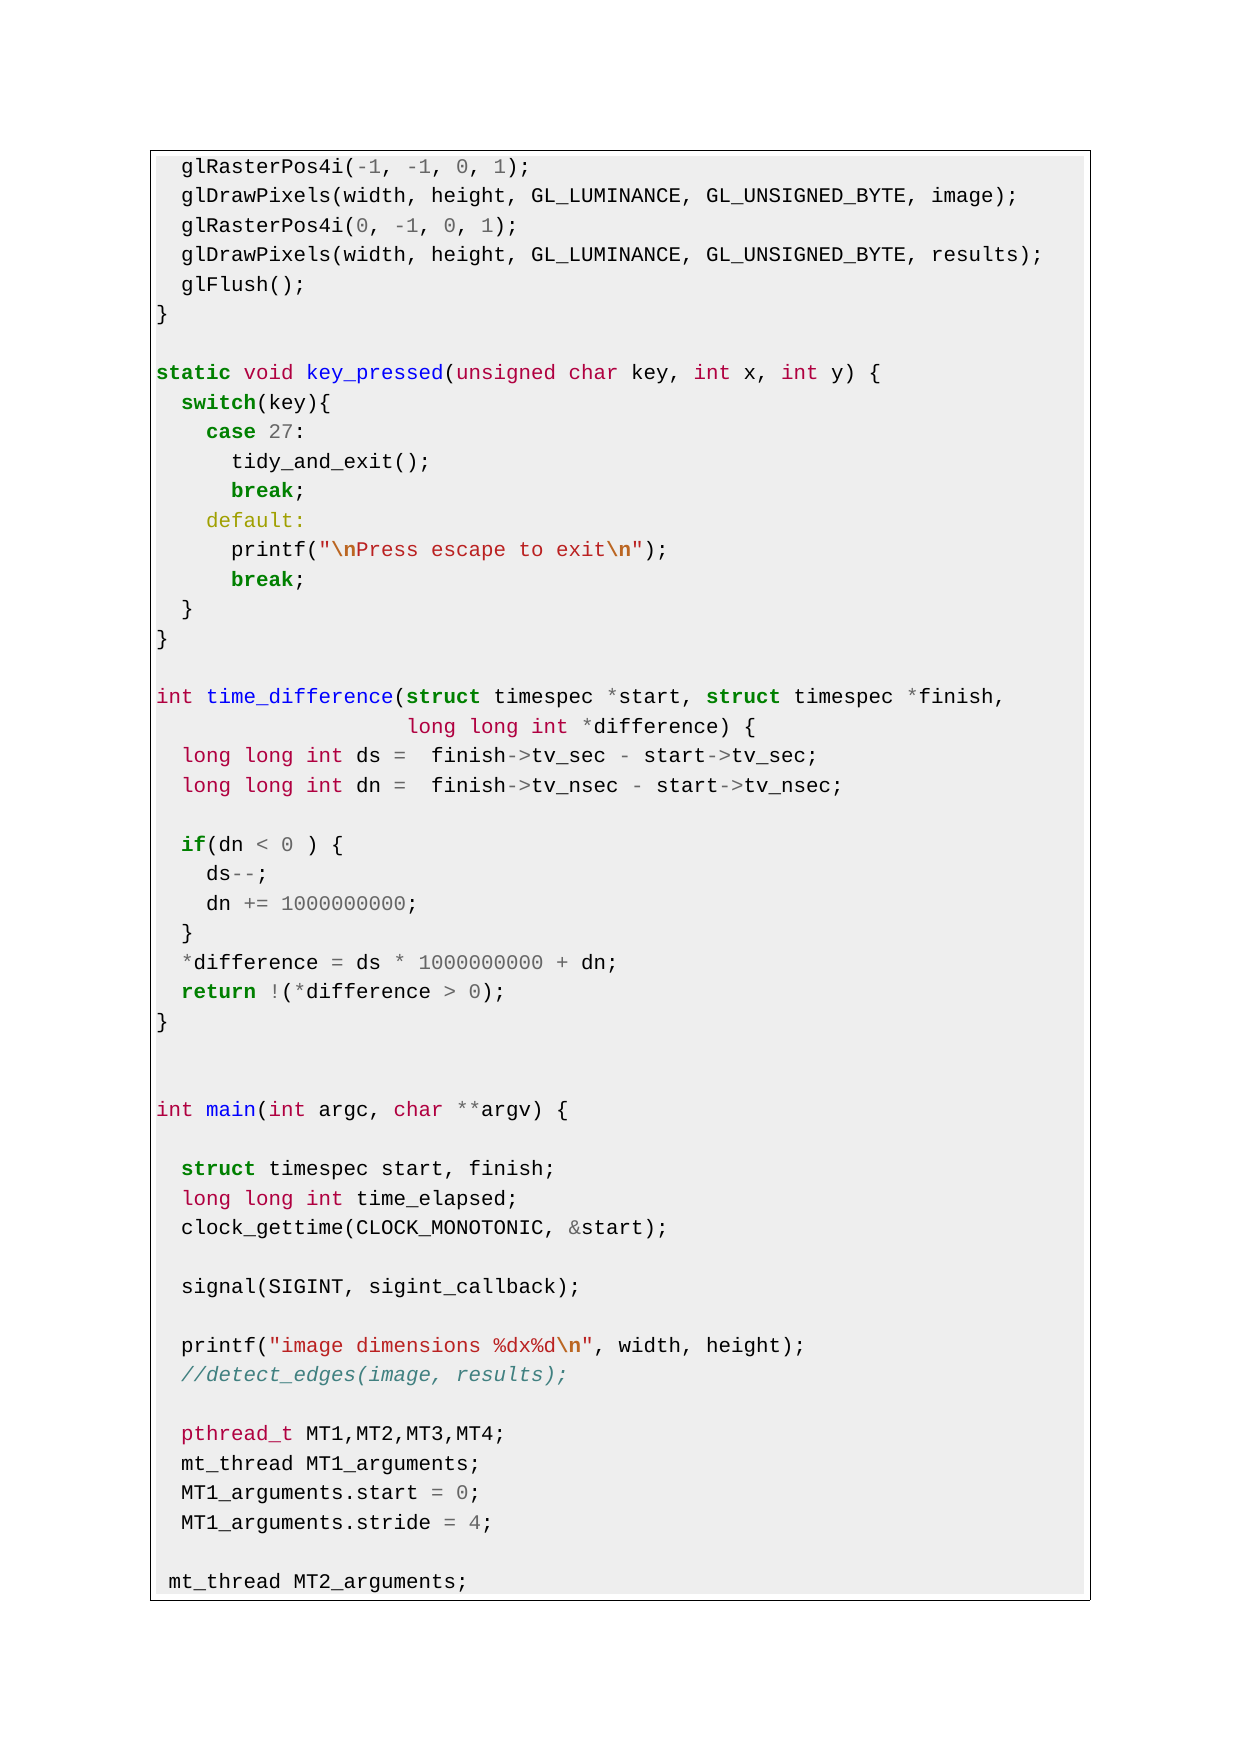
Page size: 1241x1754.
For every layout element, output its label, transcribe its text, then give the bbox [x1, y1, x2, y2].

table_header glRasterPos4i(-1, -1, 0, 1); glDrawPixels(width, height, GL_LUMINANCE, GL_UNSIGNED_BYTE, image); glRasterPos4i(0, -1, 0, 1); glDrawPixels(width, height, GL_LUMINANCE, GL_UNSIGNED_BYTE, results); glFlush(); } static void key_pressed(unsigned char key, int x, int y) { switch(key){ case 27: tidy_and_exit(); break; default: printf("\nPress escape to exit\n"); break; } } int time_difference(struct timespec *start, struct timespec *finish, long long int *difference) { long long int ds = finish->tv_sec - start->tv_sec; long long int dn = finish->tv_nsec - start->tv_nsec; if(dn < 0 ) { ds--; dn += 1000000000; } *difference = ds * 1000000000 + dn; return !(*difference > 0); } int main(int argc, char **argv) { struct timespec start, finish; long long int time_elapsed; clock_gettime(CLOCK_MONOTONIC, &start); signal(SIGINT, sigint_callback); printf("image dimensions %dx%d\n", width, height); //detect_edges(image, results); pthread_t MT1,MT2,MT3,MT4; mt_thread MT1_arguments; MT1_arguments.start = 0; MT1_arguments.stride = 4; mt_thread MT2_arguments; [151, 151, 1090, 1600]
